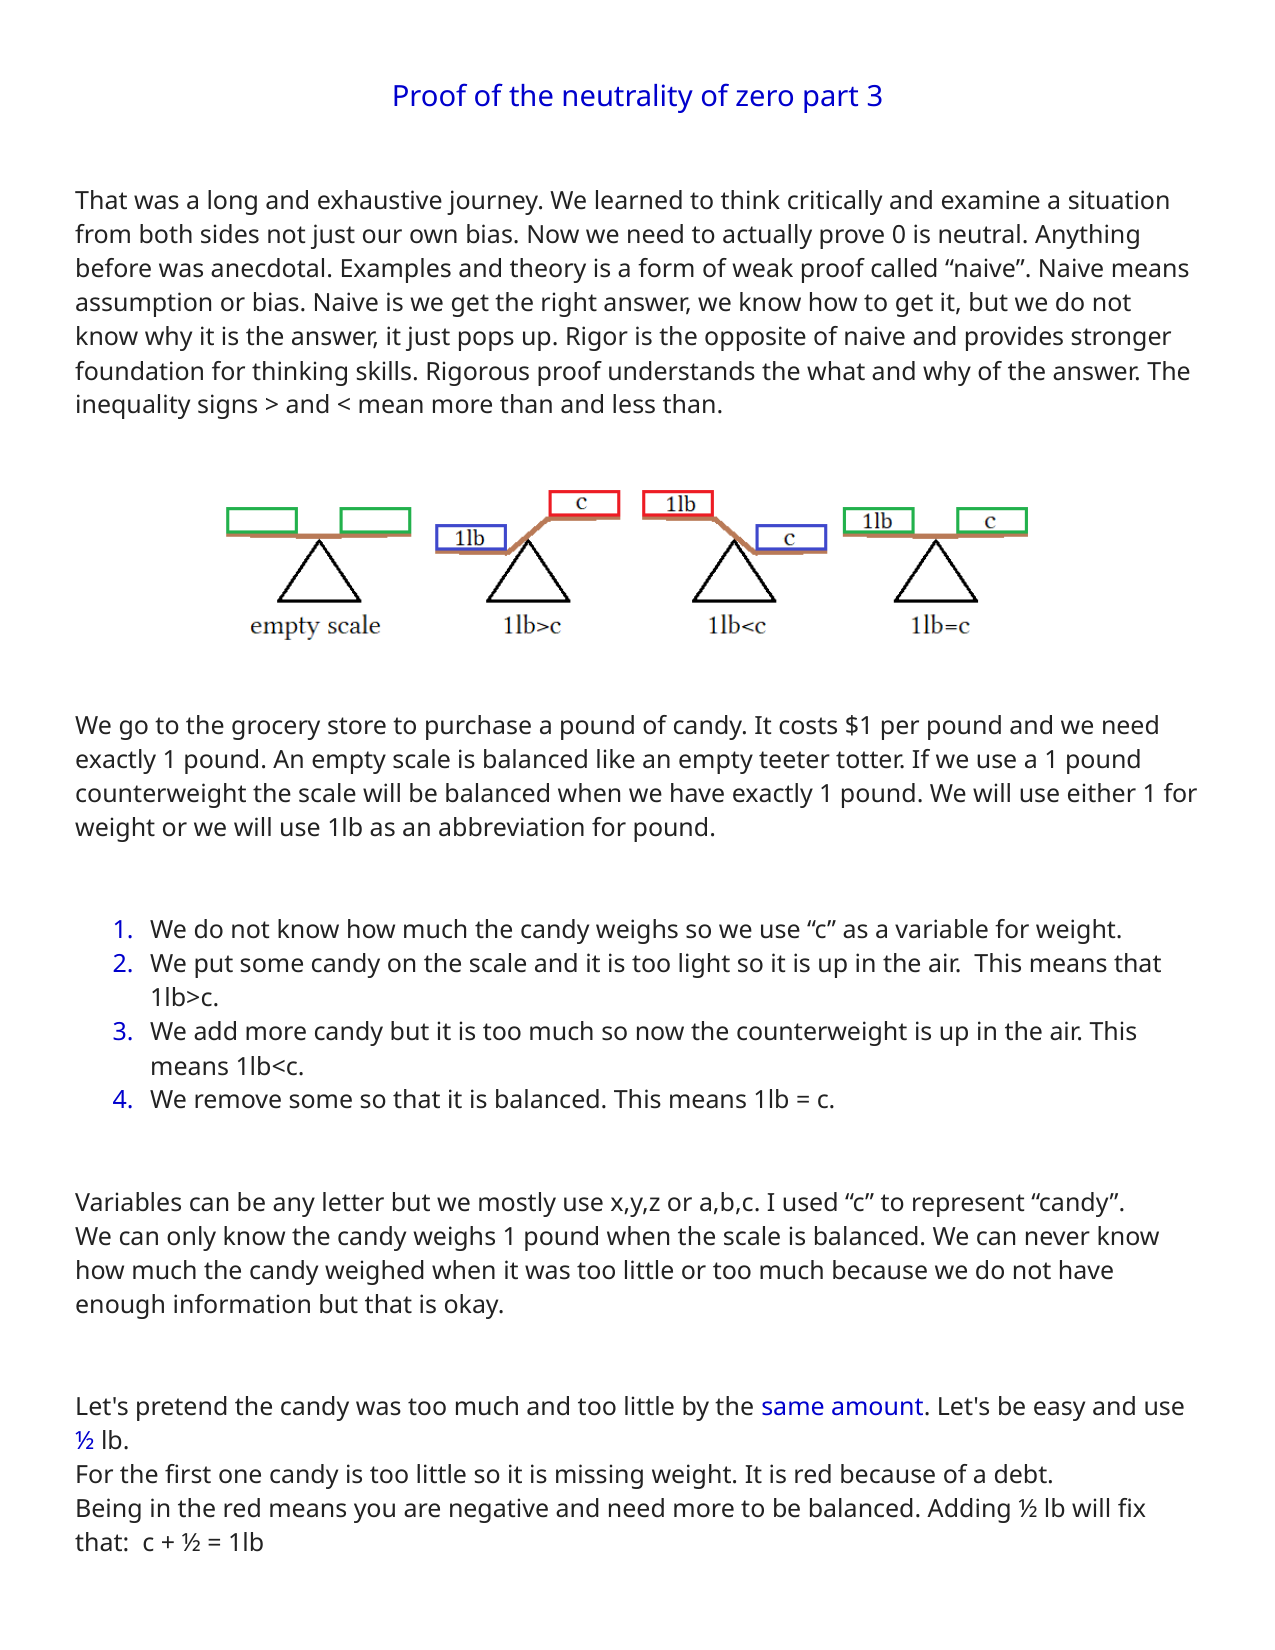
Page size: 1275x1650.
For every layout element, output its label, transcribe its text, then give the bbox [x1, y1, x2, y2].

list We put some candy on the scale and it is too light so it is up in the air. This means that 1lb>c. [112, 946, 1200, 1014]
text We can only know the candy weighs 1 pound when the scale is balanced. We can never know how much the candy weighed when it was too little or too much because we do not have enough information but that is okay. [75, 1218, 1200, 1321]
text That was a long and exhaustive journey. We learned to think critically and examine a situation from both sides not just our own bias. Now we need to actually prove 0 is neutral. Anything before was anecdotal. Examples and theory is a form of weak proof called “naive”. Naive means assumption or bias. Naive is we get the right answer, we know how to get it, but we do not know why it is the answer, it just pops up. Rigor is the opposite of naive and provides stronger foundation for thinking skills. Rigorous proof understands the what and why of the answer. The inequality signs > and < mean more than and less than. [75, 183, 1200, 421]
list We remove some so that it is balanced. This means 1lb = c. [112, 1082, 1200, 1116]
list We do not know how much the candy weighs so we use “c” as a variable for weight. [112, 912, 1200, 946]
text Let's pretend the candy was too much and too little by the same amount. Let's be easy and use ½ lb. [75, 1389, 1200, 1457]
text For the first one candy is too little so it is missing weight. It is red because of a debt. [75, 1457, 1200, 1491]
text Being in the red means you are negative and need more to be balanced. Adding ½ lb will fix that: c + ½ = 1lb [75, 1491, 1200, 1559]
text We go to the grocery store to purchase a pound of candy. It costs $1 per pound and we need exactly 1 pound. An empty scale is balanced like an empty teeter totter. If we use a 1 pound counterweight the scale will be balanced when we have exactly 1 pound. We will use either 1 for weight or we will use 1lb as an abbreviation for pound. [75, 707, 1200, 844]
list We add more candy but it is too much so now the counterweight is up in the air. This means 1lb<c. [112, 1014, 1200, 1082]
text Variables can be any letter but we mostly use x,y,z or a,b,c. I used “c” to represent “candy”. [75, 1184, 1200, 1218]
text Proof of the neutrality of zero part 3 [75, 75, 1200, 115]
